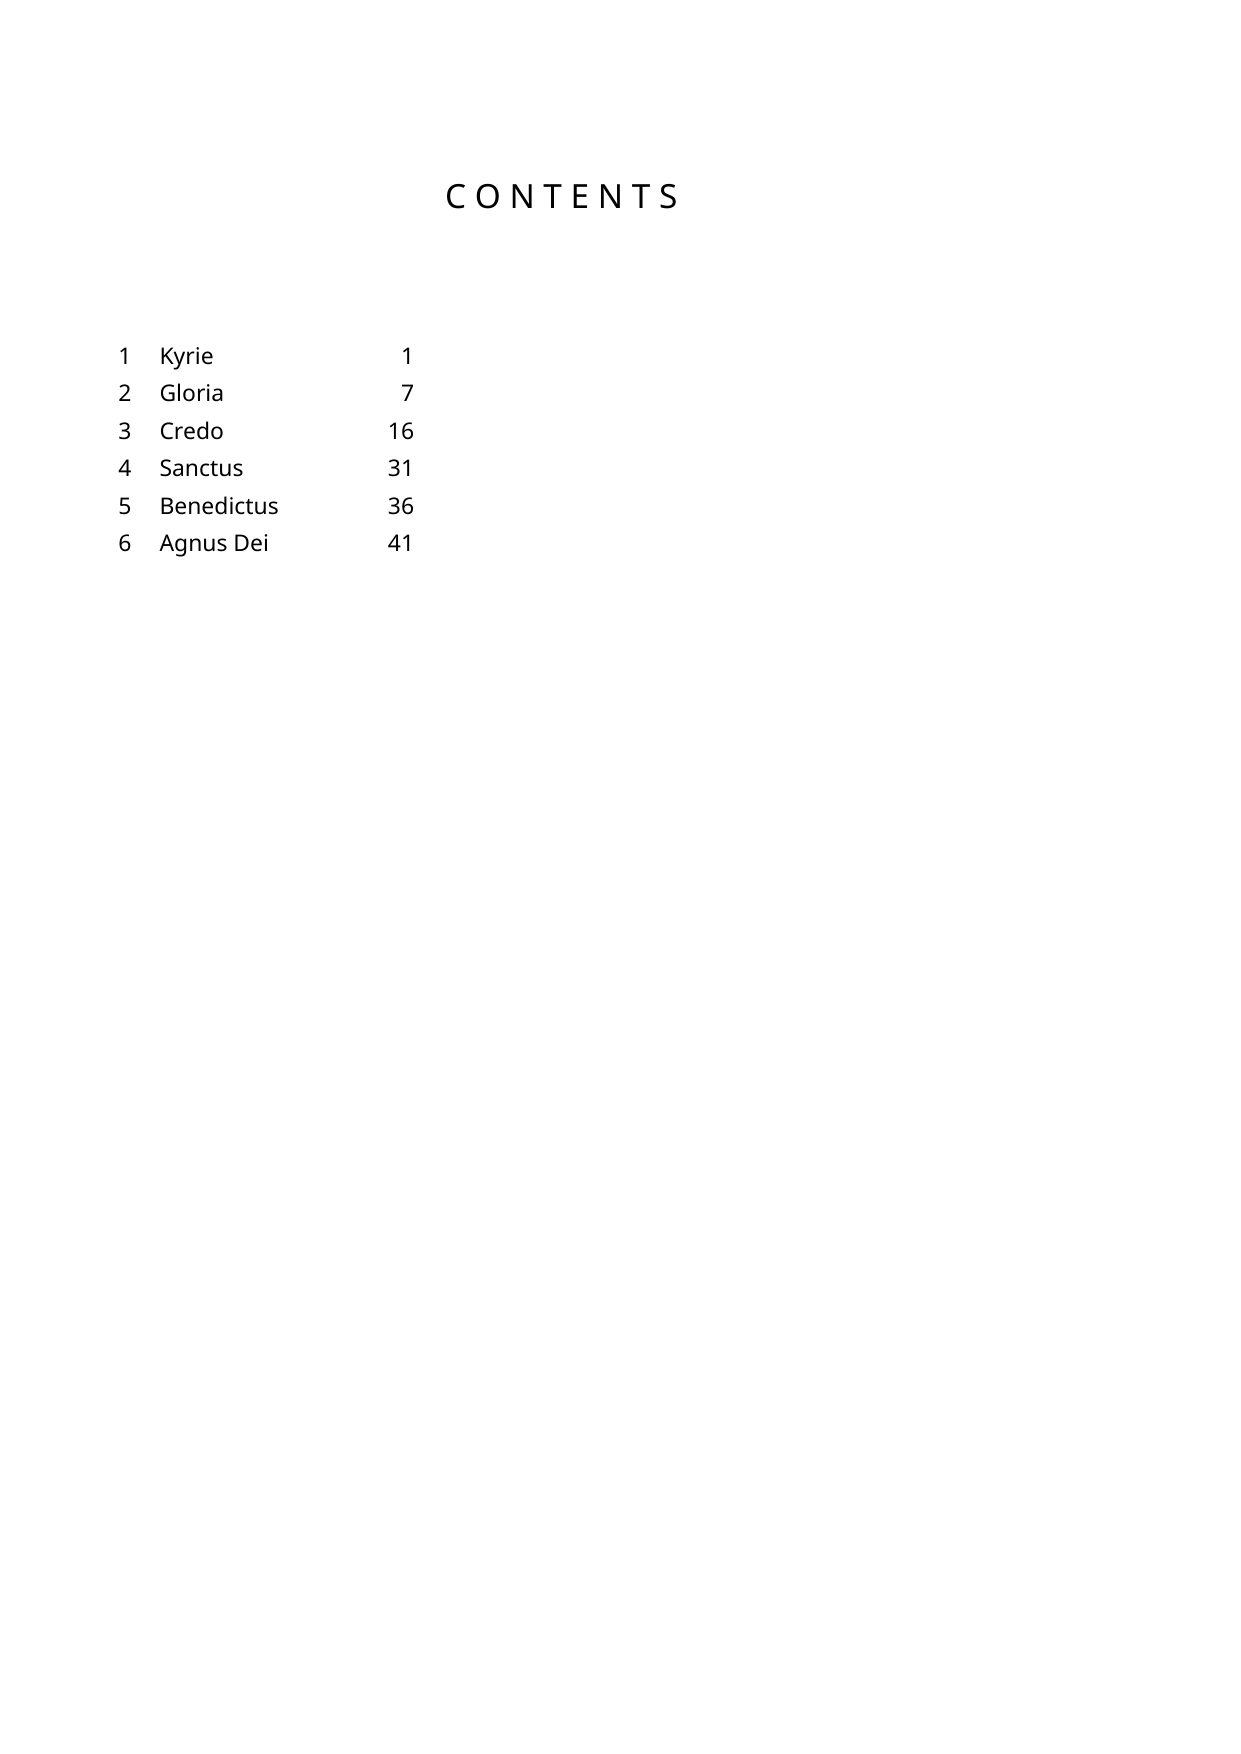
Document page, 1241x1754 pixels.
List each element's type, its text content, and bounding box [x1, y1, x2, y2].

text C O N T E N T S [118, 173, 1004, 218]
text 1 Kyrie 1 2 Gloria 7 3 Credo 16 4 Sanctus 31 5 Benedictus 36 6 Agnus Dei 41 [118, 339, 1004, 558]
